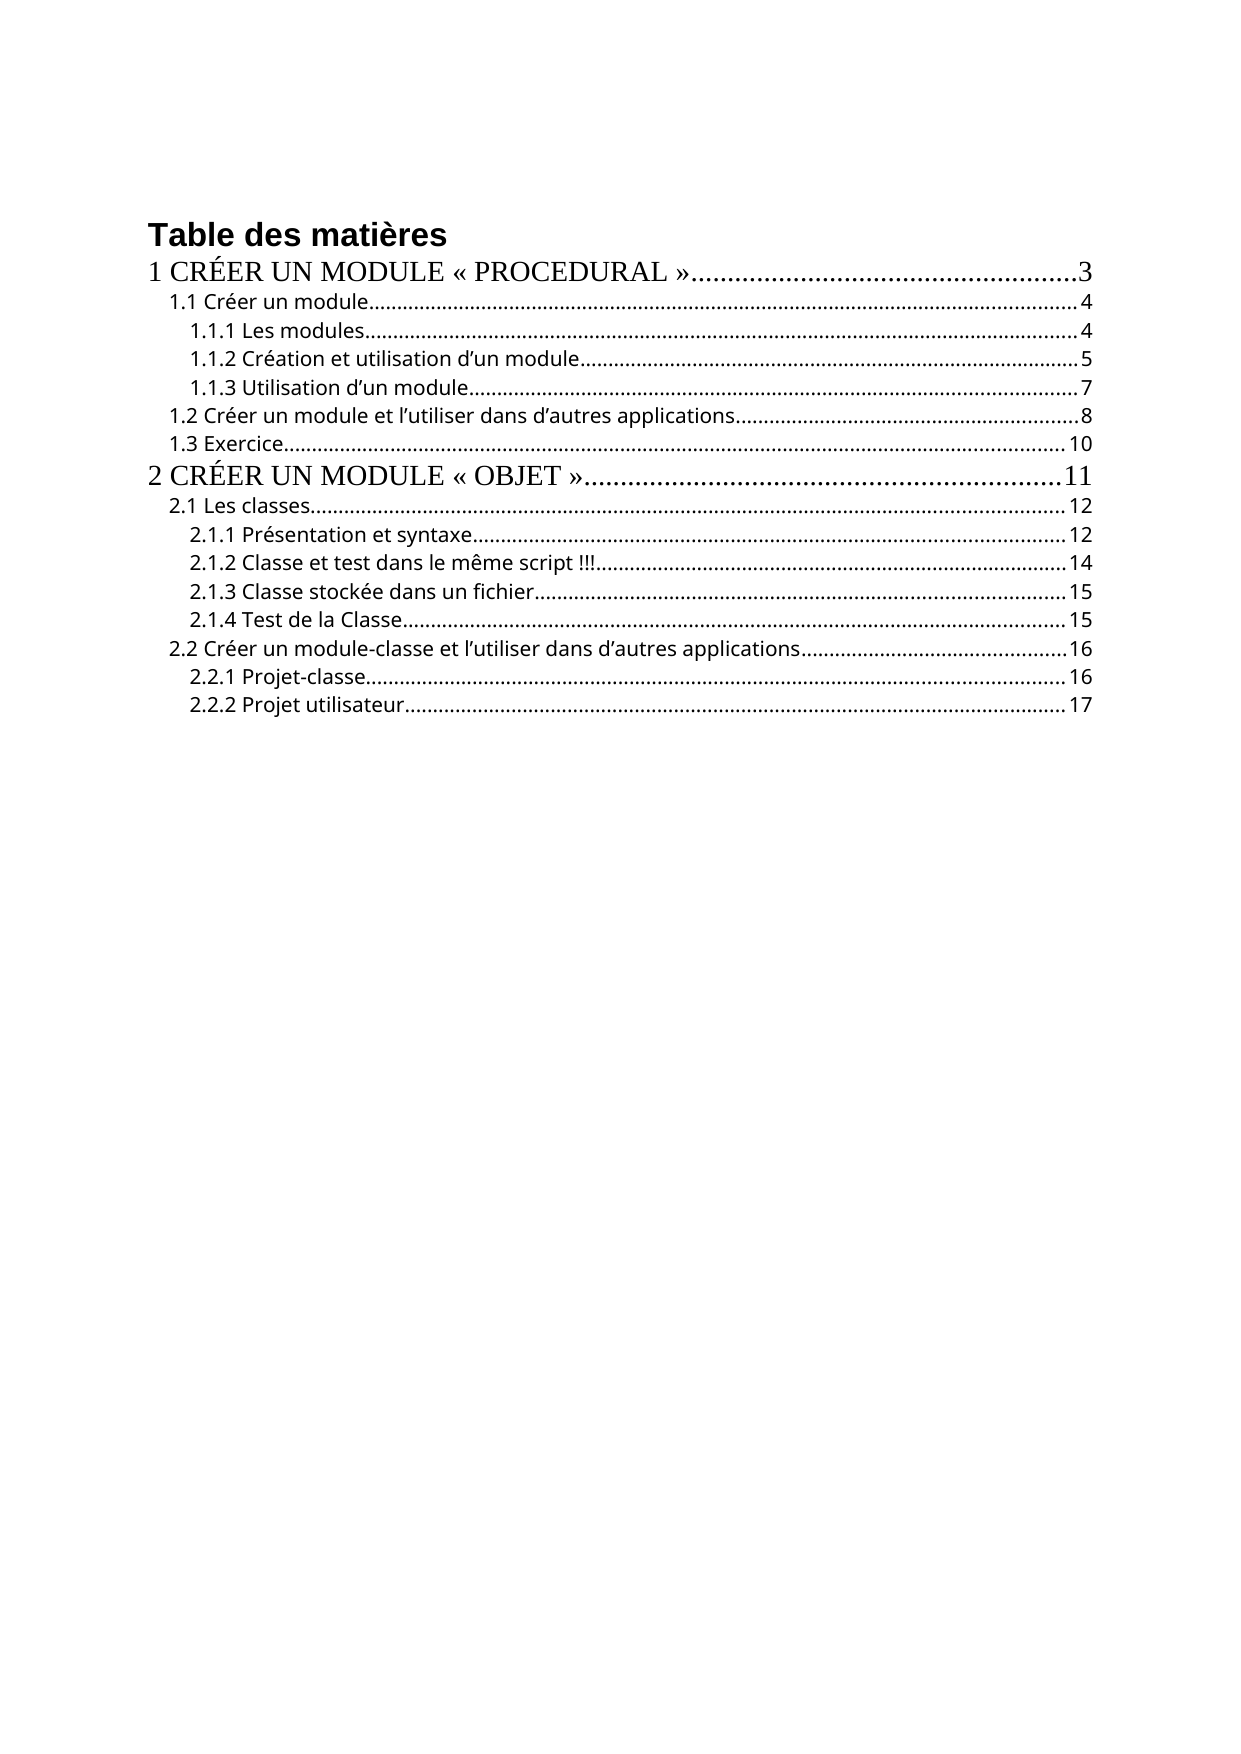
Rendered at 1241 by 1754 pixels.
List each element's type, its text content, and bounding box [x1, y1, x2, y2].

text 2.1.4 Test de la Classe 15 [189, 605, 1092, 634]
text 1.2 Créer un module et l’utiliser dans d’autres applications 8 [168, 401, 1092, 429]
text 2.2 Créer un module-classe et l’utiliser dans d’autres applications 16 [168, 634, 1092, 662]
text 1.1.2 Création et utilisation d’un module 5 [189, 344, 1092, 373]
text 2.1.3 Classe stockée dans un fichier 15 [189, 577, 1092, 605]
subtitle Table des matières [148, 215, 1092, 254]
text 1 CRÉER UN MODULE « PROCEDURAL » 3 [148, 254, 1092, 287]
text 1.3 Exercice 10 [168, 429, 1092, 458]
text 1.1 Créer un module 4 [168, 287, 1092, 316]
text 2.1 Les classes 12 [168, 491, 1092, 520]
text 2.2.1 Projet-classe 16 [189, 662, 1092, 691]
text 2.2.2 Projet utilisateur 17 [189, 691, 1092, 719]
text 2.1.2 Classe et test dans le même script !!! 14 [189, 548, 1092, 577]
text 2.1.1 Présentation et syntaxe 12 [189, 520, 1092, 548]
text 1.1.1 Les modules 4 [189, 316, 1092, 344]
text 2 CRÉER UN MODULE « OBJET » 11 [148, 458, 1092, 491]
text 1.1.3 Utilisation d’un module 7 [189, 373, 1092, 401]
